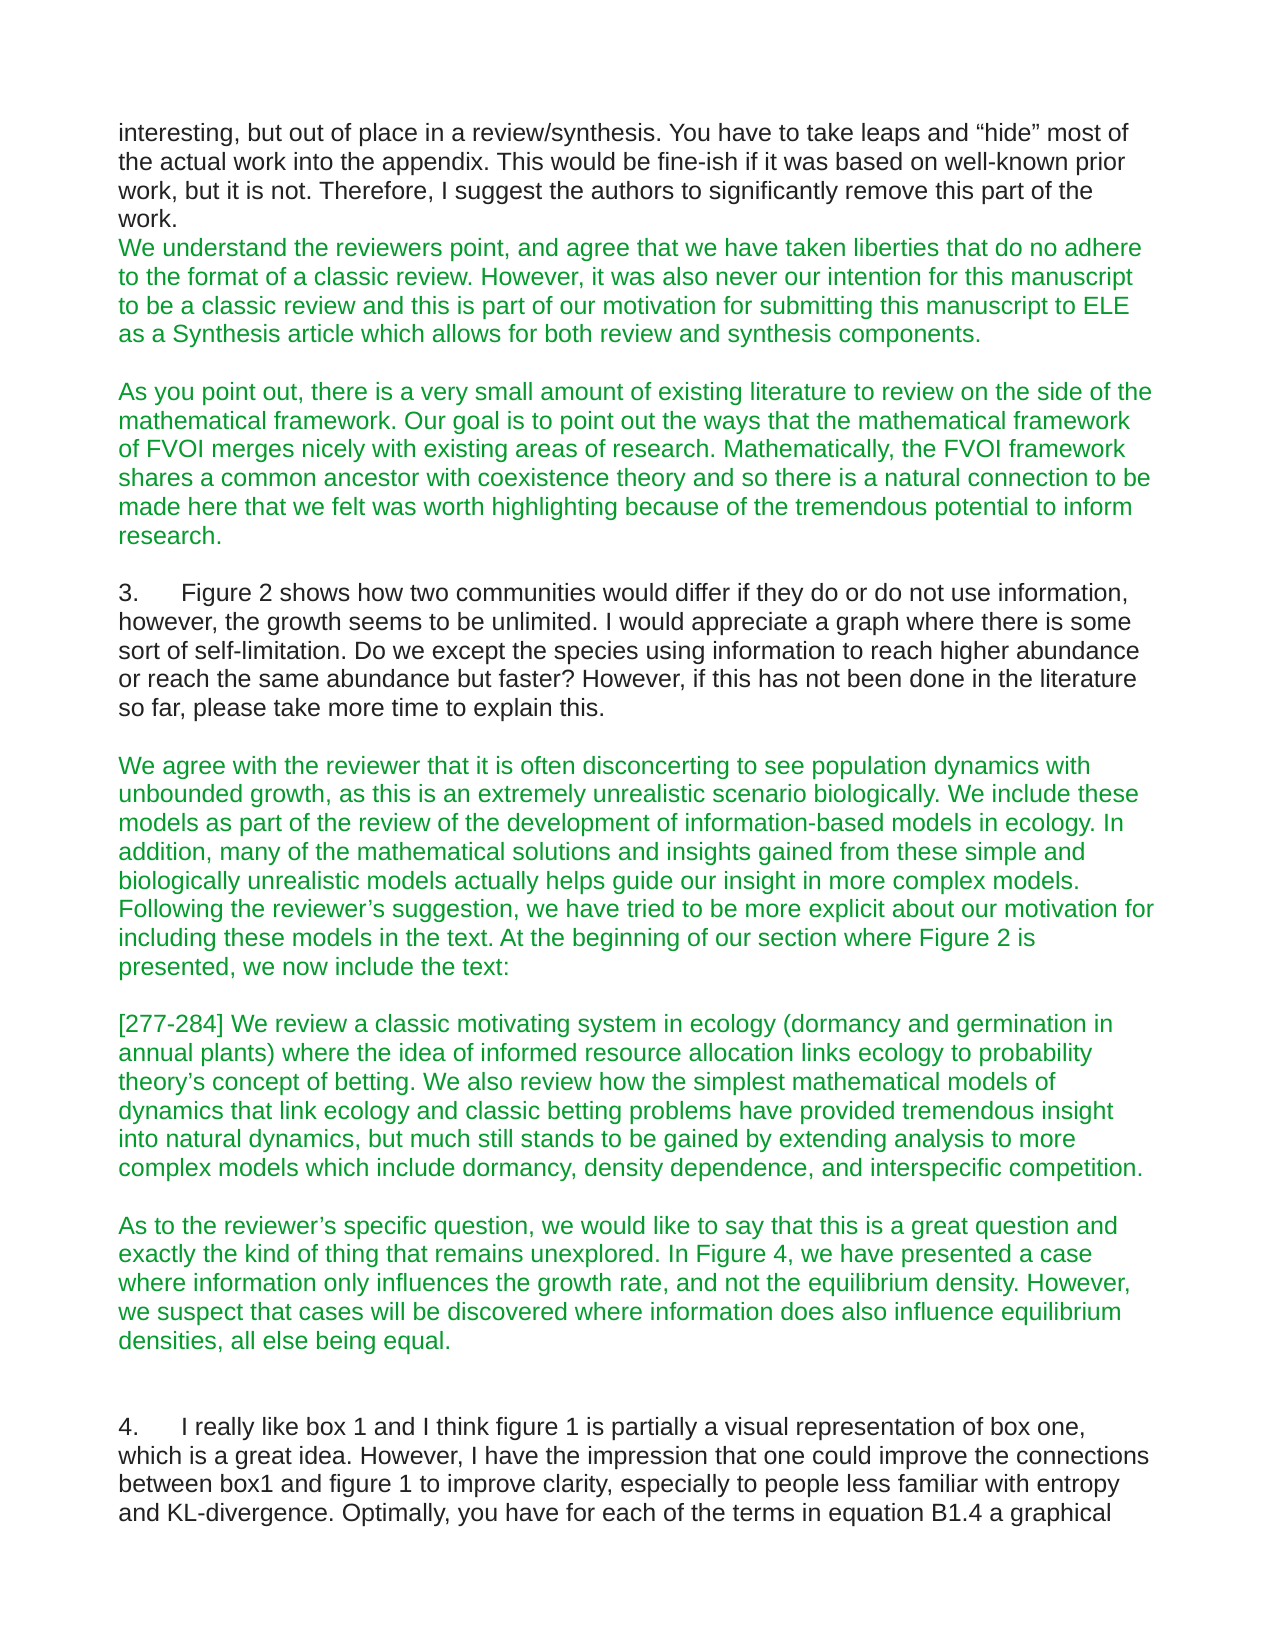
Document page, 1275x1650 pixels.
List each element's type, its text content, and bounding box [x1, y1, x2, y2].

text We agree with the reviewer that it is often disconcerting to see population dynamics with unbounded growth, as this is an extremely unrealistic scenario biologically. We include these models as part of the review of the development of information-based models in ecology. In addition, many of the mathematical solutions and insights gained from these simple and biologically unrealistic models actually helps guide our insight in more complex models. Following the reviewer’s suggestion, we have tried to be more explicit about our motivation for including these models in the text. At the beginning of our section where Figure 2 is presented, we now include the text: [118, 751, 1157, 981]
text [277-284] We review a classic motivating system in ecology (dormancy and germination in annual plants) where the idea of informed resource allocation links ecology to probability theory’s concept of betting. We also review how the simplest mathematical models of dynamics that link ecology and classic betting problems have provided tremendous insight into natural dynamics, but much still stands to be gained by extending analysis to more complex models which include dormancy, density dependence, and interspecific competition. [118, 1009, 1157, 1182]
text As to the reviewer’s specific question, we would like to say that this is a great question and exactly the kind of thing that remains unexplored. In Figure 4, we have presented a case where information only influences the growth rate, and not the equilibrium density. However, we suspect that cases will be discovered where information does also influence equilibrium densities, all else being equal. [118, 1211, 1157, 1354]
text 4. I really like box 1 and I think figure 1 is partially a visual representation of box one, which is a great idea. However, I have the impression that one could improve the connections between box1 and figure 1 to improve clarity, especially to people less familiar with entropy and KL-divergence. Optimally, you have for each of the terms in equation B1.4 a graphical [118, 1383, 1157, 1527]
text We understand the reviewers point, and agree that we have taken liberties that do no adhere to the format of a classic review. However, it was also never our intention for this manuscript to be a classic review and this is part of our motivation for submitting this manuscript to ELE as a Synthesis article which allows for both review and synthesis components. [118, 233, 1157, 348]
text interesting, but out of place in a review/synthesis. You have to take leaps and “hide” most of the actual work into the appendix. This would be fine-ish if it was based on well-known prior work, but it is not. Therefore, I suggest the authors to significantly remove this part of the work. [118, 118, 1157, 233]
text As you point out, there is a very small amount of existing literature to review on the side of the mathematical framework. Our goal is to point out the ways that the mathematical framework of FVOI merges nicely with existing areas of research. Mathematically, the FVOI framework shares a common ancestor with coexistence theory and so there is a natural connection to be made here that we felt was worth highlighting because of the tremendous potential to inform research. 3. Figure 2 shows how two communities would differ if they do or do not use information, however, the growth seems to be unlimited. I would appreciate a graph where there is some sort of self-limitation. Do we except the species using information to reach higher abundance or reach the same abundance but faster? However, if this has not been done in the literature so far, please take more time to explain this. [118, 377, 1157, 722]
